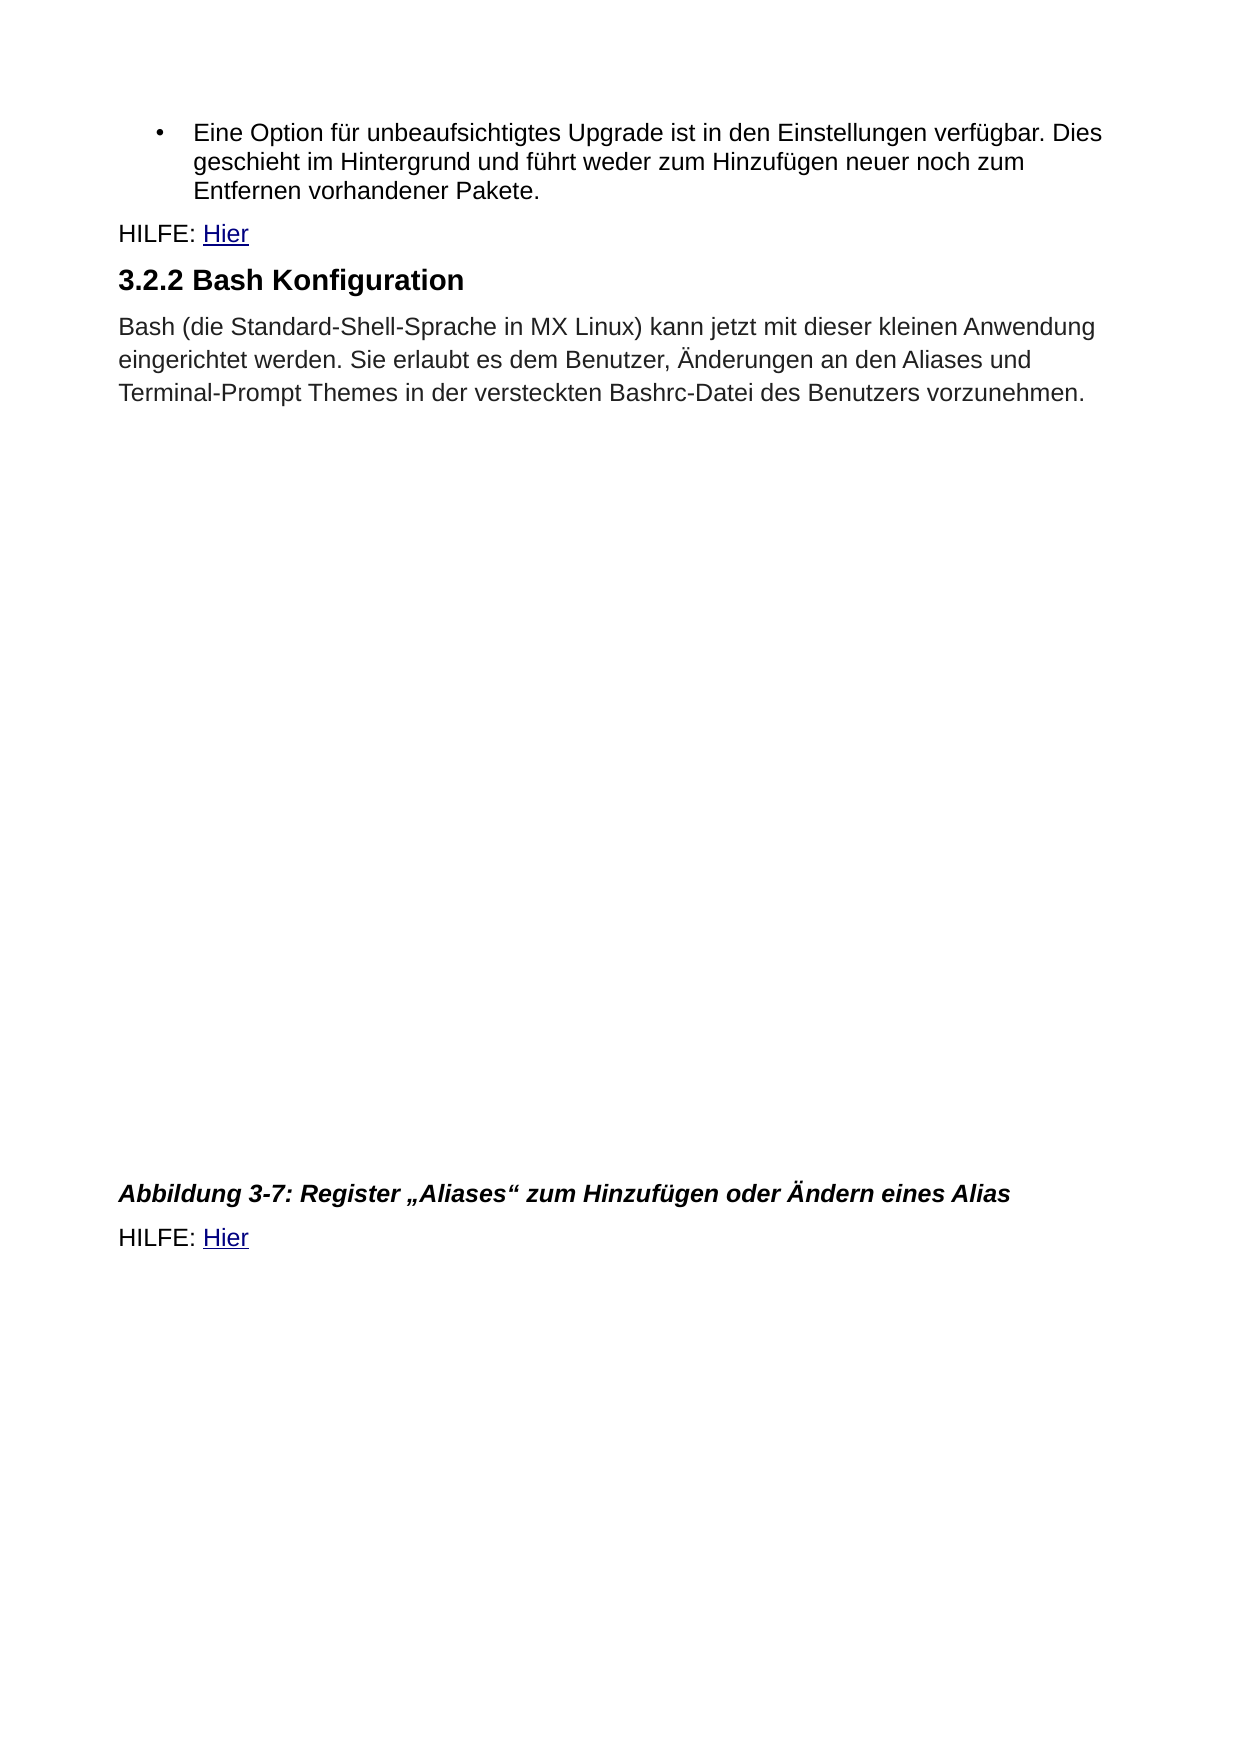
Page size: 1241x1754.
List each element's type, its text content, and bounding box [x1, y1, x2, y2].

text Abbildung 3-7: Register „Aliases“ zum Hinzufügen oder Ändern eines Alias [118, 426, 1122, 1208]
list Eine Option für unbeaufsichtigtes Upgrade ist in den Einstellungen verfügbar. Dies geschieht im Hintergrund und führt weder zum Hinzufügen neuer noch zum Entfernen vorhandener Pakete. [156, 118, 1122, 204]
text HILFE: Hier [118, 219, 1122, 248]
text HILFE: Hier [118, 1223, 1122, 1252]
text Bash (die Standard-Shell-Sprache in MX Linux) kann jetzt mit dieser kleinen Anwendung eingerichtet werden. Sie erlaubt es dem Benutzer, Änderungen an den Aliases und Terminal-Prompt Themes in der versteckten Bashrc-Datei des Benutzers vorzunehmen. [118, 312, 1122, 407]
subtitle Bash Konfiguration [118, 263, 1122, 297]
